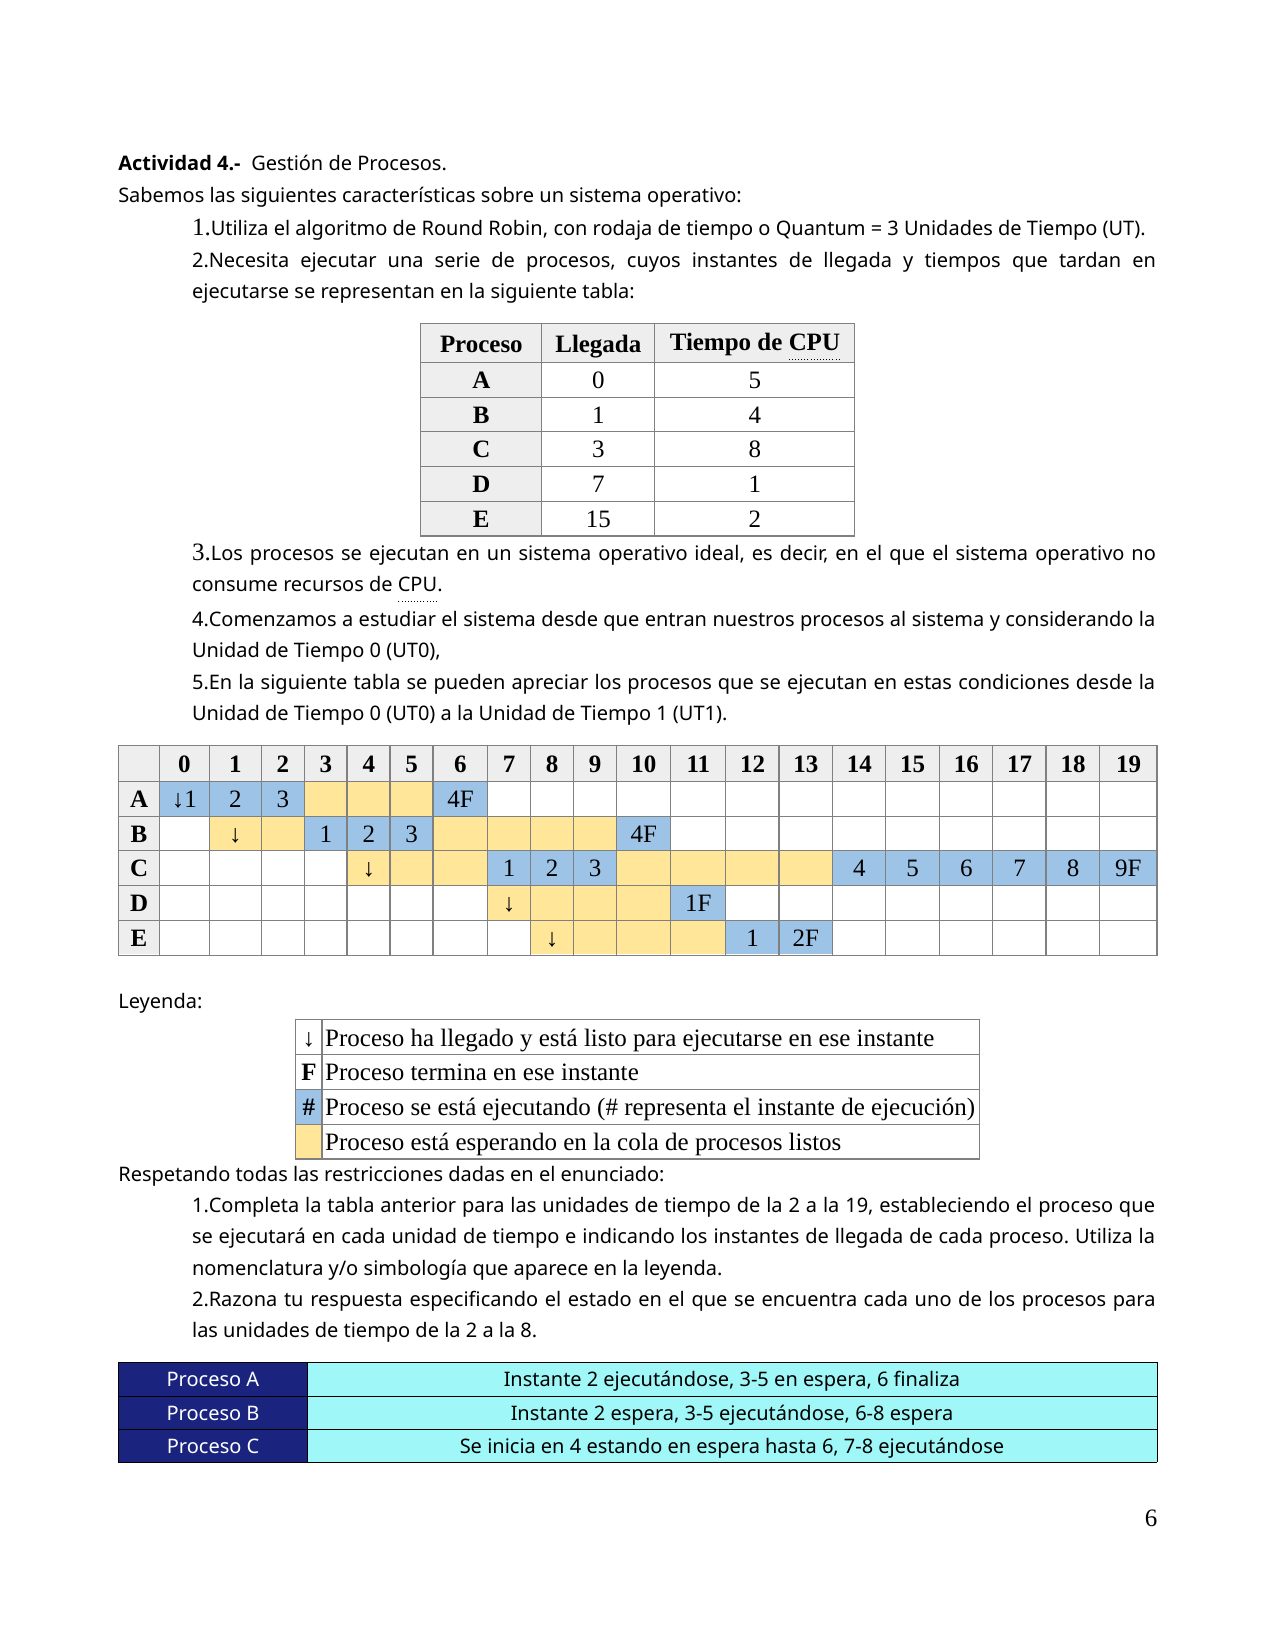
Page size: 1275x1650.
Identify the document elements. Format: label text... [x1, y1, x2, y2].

table_cell [1047, 886, 1099, 920]
table_cell [348, 886, 389, 920]
table_header 1 [210, 746, 261, 781]
table_cell 2 [210, 782, 261, 816]
table_cell [160, 817, 209, 850]
table_cell [780, 851, 832, 885]
table_cell 4 [655, 398, 854, 431]
table_cell 7 [542, 467, 654, 501]
table_cell [488, 921, 530, 954]
list Los procesos se ejecutan en un sistema operativo ideal, es decir, en el que el sistema operativo no consume recursos de CPU. [118, 537, 1157, 601]
table_header 5 [391, 746, 432, 781]
table_cell [391, 921, 432, 954]
table_cell [617, 851, 670, 885]
table_header 7 [488, 746, 530, 781]
table_cell F [296, 1055, 321, 1089]
table_cell B [421, 398, 541, 431]
table_cell 1 [488, 851, 530, 885]
table_cell [434, 817, 487, 850]
table_header 8 [531, 746, 573, 781]
table_header Tiempo de CPU [655, 324, 854, 362]
table_cell [671, 851, 725, 885]
table_cell [833, 817, 885, 850]
text Sabemos las siguientes características sobre un sistema operativo: [118, 181, 1157, 208]
table_header 3 [305, 746, 346, 781]
table_cell [160, 886, 209, 920]
table_cell A [421, 363, 541, 397]
table_header 11 [671, 746, 725, 781]
table_header 19 [1100, 746, 1156, 781]
table_cell 1 [726, 921, 778, 954]
table_cell [886, 886, 939, 920]
table_cell [391, 782, 432, 816]
table_cell [262, 851, 304, 885]
table_cell [160, 851, 209, 885]
table_header Proceso A [119, 1363, 307, 1396]
table_cell [671, 921, 725, 954]
table_cell [160, 921, 209, 954]
table_cell 3 [391, 817, 432, 850]
table_header 9 [574, 746, 616, 781]
table_cell E [119, 921, 159, 954]
table_cell 8 [1047, 851, 1099, 885]
table_cell 3 [542, 432, 654, 466]
table_cell C [119, 851, 159, 885]
text Leyenda: [118, 956, 1157, 1014]
table_cell [833, 921, 885, 954]
table_cell [531, 817, 573, 850]
table_cell [391, 851, 432, 885]
list Razona tu respuesta especificando el estado en el que se encuentra cada uno de los procesos para las unidades de tiempo de la 2 a la 8. [118, 1285, 1157, 1344]
table_header 2 [262, 746, 304, 781]
table_cell Se inicia en 4 estando en espera hasta 6, 7-8 ejecutándose [308, 1430, 1157, 1462]
table_cell [940, 921, 992, 954]
table_cell Proceso se está ejecutando (# representa el instante de ejecución) [323, 1090, 979, 1124]
table_cell 1F [671, 886, 725, 920]
table_cell 15 [542, 502, 654, 535]
table_cell [1047, 782, 1099, 816]
list Completa la tabla anterior para las unidades de tiempo de la 2 a la 19, estableciendo el proceso que se ejecutará en cada unidad de tiempo e indicando los instantes de llegada de cada proceso. Utiliza la nomenclatura y/o simbología que aparece en la leyenda. [118, 1191, 1157, 1281]
table_header 10 [617, 746, 670, 781]
table_cell 3 [262, 782, 304, 816]
table_cell 1 [655, 467, 854, 501]
table_cell [886, 921, 939, 954]
table_cell [296, 1125, 321, 1158]
table_cell [574, 886, 616, 920]
table_header 15 [886, 746, 939, 781]
table_cell [726, 817, 778, 850]
list En la siguiente tabla se pueden apreciar los procesos que se ejecutan en estas condiciones desde la Unidad de Tiempo 0 (UT0) a la Unidad de Tiempo 1 (UT1). [118, 668, 1157, 727]
table_cell [305, 886, 346, 920]
table_cell [348, 782, 389, 816]
table_cell [574, 921, 616, 954]
table_cell B [119, 817, 159, 850]
table_cell 4 [833, 851, 885, 885]
table_cell [671, 782, 725, 816]
table_cell [940, 886, 992, 920]
table_cell [210, 921, 261, 954]
table_cell 2 [655, 502, 854, 535]
table_cell [780, 817, 832, 850]
table_cell 5 [886, 851, 939, 885]
table_cell 1 [305, 817, 346, 850]
table_cell Proceso termina en ese instante [323, 1055, 979, 1089]
table_cell [940, 782, 992, 816]
table_cell [617, 782, 670, 816]
table_cell [1100, 817, 1156, 850]
table_cell Proceso está esperando en la cola de procesos listos [323, 1125, 979, 1158]
table_cell [833, 782, 885, 816]
table_header 18 [1047, 746, 1099, 781]
table_cell [993, 817, 1045, 850]
table_header 14 [833, 746, 885, 781]
table_cell [726, 782, 778, 816]
table_cell 6 [940, 851, 992, 885]
text Respetando todas las restricciones dadas en el enunciado: [118, 1159, 1157, 1187]
table_cell ↓ [488, 886, 530, 920]
table_header 13 [780, 746, 832, 781]
table_cell ↓ [348, 851, 389, 885]
table_cell D [421, 467, 541, 501]
table_header 12 [726, 746, 778, 781]
table_cell Proceso C [119, 1430, 307, 1462]
table_cell [993, 921, 1045, 954]
table_cell [531, 782, 573, 816]
table_cell [1047, 921, 1099, 954]
table_header 0 [160, 746, 209, 781]
table_cell [617, 886, 670, 920]
table_header 6 [434, 746, 487, 781]
table_cell [833, 886, 885, 920]
table_cell 1 [542, 398, 654, 431]
table_cell E [421, 502, 541, 535]
table_cell [617, 921, 670, 954]
table_cell [488, 782, 530, 816]
text Actividad 4.- Gestión de Procesos. [118, 118, 1157, 177]
list Utiliza el algoritmo de Round Robin, con rodaja de tiempo o Quantum = 3 Unidades de Tiempo (UT). [118, 212, 1157, 241]
table_header 16 [940, 746, 992, 781]
table_cell D [119, 886, 159, 920]
list Comenzamos a estudiar el sistema desde que entran nuestros procesos al sistema y considerando la Unidad de Tiempo 0 (UT0), [118, 605, 1157, 664]
table_cell ↓ [531, 921, 573, 954]
table_header 4 [348, 746, 389, 781]
table_header Proceso [421, 324, 541, 362]
table_cell ↓1 [160, 782, 209, 816]
table_cell [574, 782, 616, 816]
table_cell [780, 886, 832, 920]
table_cell # [296, 1090, 321, 1124]
table_cell [305, 921, 346, 954]
table_cell [434, 886, 487, 920]
table_cell [262, 886, 304, 920]
table_cell [1100, 886, 1156, 920]
table_cell [940, 817, 992, 850]
table_cell [726, 886, 778, 920]
table_cell [1100, 782, 1156, 816]
table_header 17 [993, 746, 1045, 781]
table_cell Proceso B [119, 1397, 307, 1429]
table_cell [780, 782, 832, 816]
table_header Llegada [542, 324, 654, 362]
table_cell [726, 851, 778, 885]
table_cell 5 [655, 363, 854, 397]
table_cell [210, 886, 261, 920]
table_cell [434, 851, 487, 885]
table_cell [1047, 817, 1099, 850]
table_cell A [119, 782, 159, 816]
table_cell C [421, 432, 541, 466]
table_cell 3 [574, 851, 616, 885]
table_header Instante 2 ejecutándose, 3-5 en espera, 6 finaliza [308, 1363, 1157, 1396]
table_cell [262, 817, 304, 850]
list Necesita ejecutar una serie de procesos, cuyos instantes de llegada y tiempos que tardan en ejecutarse se representan en la siguiente tabla: [118, 246, 1157, 304]
table_cell [262, 921, 304, 954]
table_header Proceso ha llegado y está listo para ejecutarse en ese instante [323, 1020, 979, 1054]
table_cell 2 [531, 851, 573, 885]
table_cell [671, 817, 725, 850]
table_cell [305, 782, 346, 816]
table_cell Instante 2 espera, 3-5 ejecutándose, 6-8 espera [308, 1397, 1157, 1429]
table_cell [391, 886, 432, 920]
table_cell [886, 782, 939, 816]
table_cell ↓ [210, 817, 261, 850]
table_cell [993, 782, 1045, 816]
table_cell [531, 886, 573, 920]
table_cell 8 [655, 432, 854, 466]
table_cell 4F [617, 817, 670, 850]
table_header ↓ [296, 1020, 321, 1054]
table_cell [1100, 921, 1156, 954]
table_header [119, 746, 159, 781]
table_cell [434, 921, 487, 954]
table_cell [348, 921, 389, 954]
table_cell 2F [780, 921, 832, 954]
table_cell 9F [1100, 851, 1156, 885]
table_cell 0 [542, 363, 654, 397]
table_cell [488, 817, 530, 850]
table_cell [305, 851, 346, 885]
table_cell 7 [993, 851, 1045, 885]
table_cell [886, 817, 939, 850]
table_cell 2 [348, 817, 389, 850]
table_cell [574, 817, 616, 850]
table_cell 4F [434, 782, 487, 816]
table_cell [993, 886, 1045, 920]
table_cell [210, 851, 261, 885]
